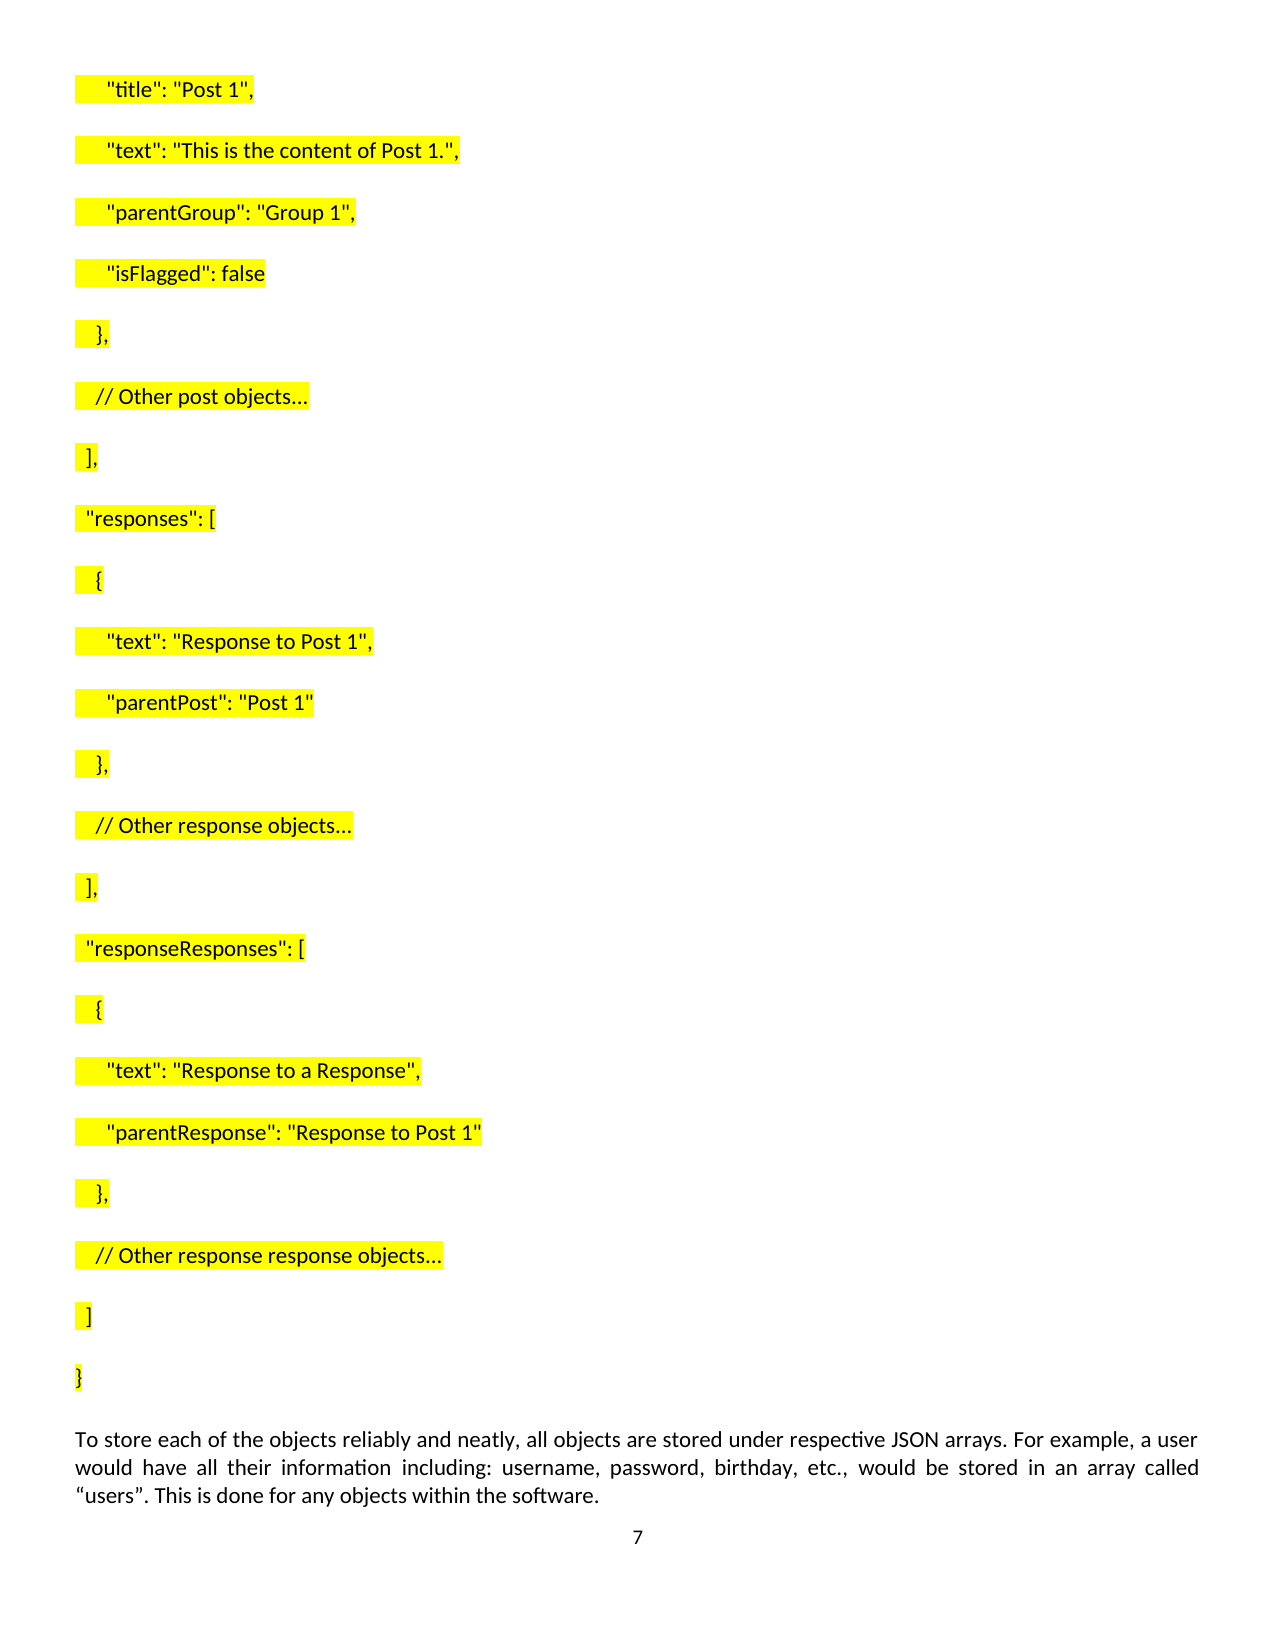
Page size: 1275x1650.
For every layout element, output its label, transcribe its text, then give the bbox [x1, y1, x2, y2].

text // Other response response objects... [75, 1241, 1200, 1269]
text "title": "Post 1", [75, 75, 1200, 103]
text }, [75, 320, 1200, 348]
text ] [75, 1302, 1200, 1330]
text To store each of the objects reliably and neatly, all objects are stored under respective JSON arrays. For example, a user would have all their information including: username, password, birthday, etc., would be stored in an array called “users”. This is done for any objects within the software. [75, 1425, 1200, 1509]
text } [75, 1363, 1200, 1391]
text "text": "Response to Post 1", [75, 627, 1200, 655]
text "isFlagged": false [75, 259, 1200, 287]
text "parentPost": "Post 1" [75, 688, 1200, 717]
text "parentGroup": "Group 1", [75, 198, 1200, 226]
text // Other response objects... [75, 811, 1200, 839]
text // Other post objects... [75, 382, 1200, 410]
text "text": "This is the content of Post 1.", [75, 136, 1200, 164]
text }, [75, 1179, 1200, 1207]
text ], [75, 873, 1200, 901]
text { [75, 566, 1200, 594]
text }, [75, 750, 1200, 778]
text ], [75, 443, 1200, 471]
text { [75, 995, 1200, 1023]
text "text": "Response to a Response", [75, 1057, 1200, 1085]
text "responseResponses": [ [75, 934, 1200, 962]
text "parentResponse": "Response to Post 1" [75, 1118, 1200, 1146]
text "responses": [ [75, 504, 1200, 532]
